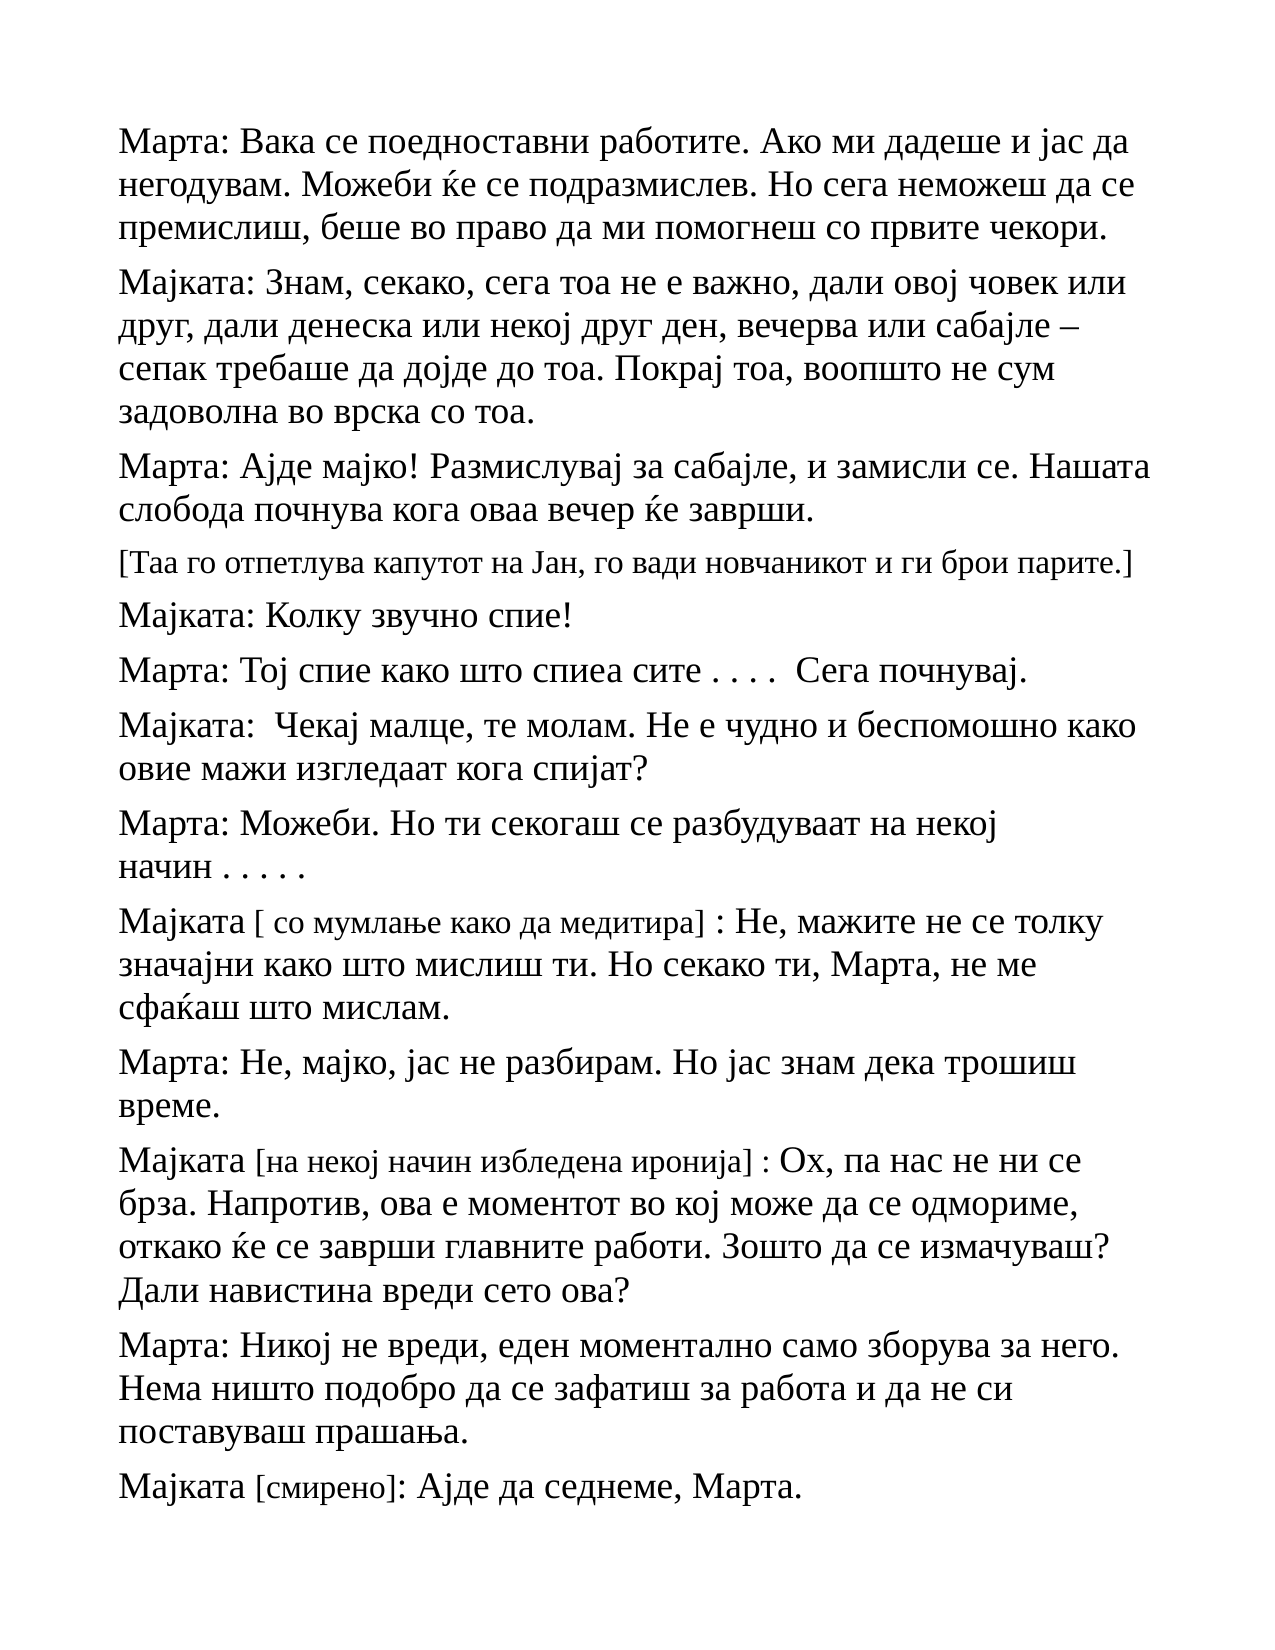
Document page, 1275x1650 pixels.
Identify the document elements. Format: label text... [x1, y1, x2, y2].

text Мајката [на некој начин избледена иронија] : Ох, па нас не ни се брза. Напротив, ова е моментот во кој може да се одмориме, откако ќе се заврши главните работи. Зошто да се измачуваш? Дали навистина вреди сето ова? [118, 1138, 1157, 1310]
text Мајката: Колку звучно спие! [118, 592, 1157, 635]
text Марта: Вака се поедноставни работите. Ако ми дадеше и јас да негодувам. Можеби ќе се подразмислев. Но сега неможеш да се премислиш, беше во право да ми помогнеш со првите чекори. [118, 118, 1157, 247]
text Марта: Можеби. Но ти секогаш се разбудуваат на некој начин . . . . . [118, 800, 1157, 886]
text Мајката: Чекај малце, те молам. Не е чудно и беспомошно како овие мажи изгледаат кога спијат? [118, 702, 1157, 788]
text [Таа го отпетлува капутот на Јан, го вади новчаникот и ги брои парите.] [118, 542, 1157, 580]
text Марта: Ајде мајко! Размислувај за сабајле, и замисли се. Нашата слобода почнува кога оваа вечер ќе заврши. [118, 444, 1157, 530]
text Мајката [ со мумлање како да медитира] : Не, мажите не се толку значајни како што мислиш ти. Но секако ти, Марта, не ме сфаќаш што мислам. [118, 898, 1157, 1028]
text Марта: Тој спие како што спиеа сите . . . . Сега почнувај. [118, 647, 1157, 690]
text Марта: Не, мајко, јас не разбирам. Но јас знам дека трошиш време. [118, 1039, 1157, 1126]
text Мајката: Знам, секако, сега тоа не е важно, дали овој човек или друг, дали денеска или некој друг ден, вечерва или сабајле – сепак требаше да дојде до тоа. Покрај тоа, воопшто не сум задоволна во врска со тоа. [118, 259, 1157, 432]
text Мајката [смирено]: Ајде да седнеме, Марта. [118, 1463, 1157, 1506]
text Марта: Никој не вреди, еден моментално само зборува за него. Нема ништо подобро да се зафатиш за работа и да не си поставуваш прашања. [118, 1322, 1157, 1451]
